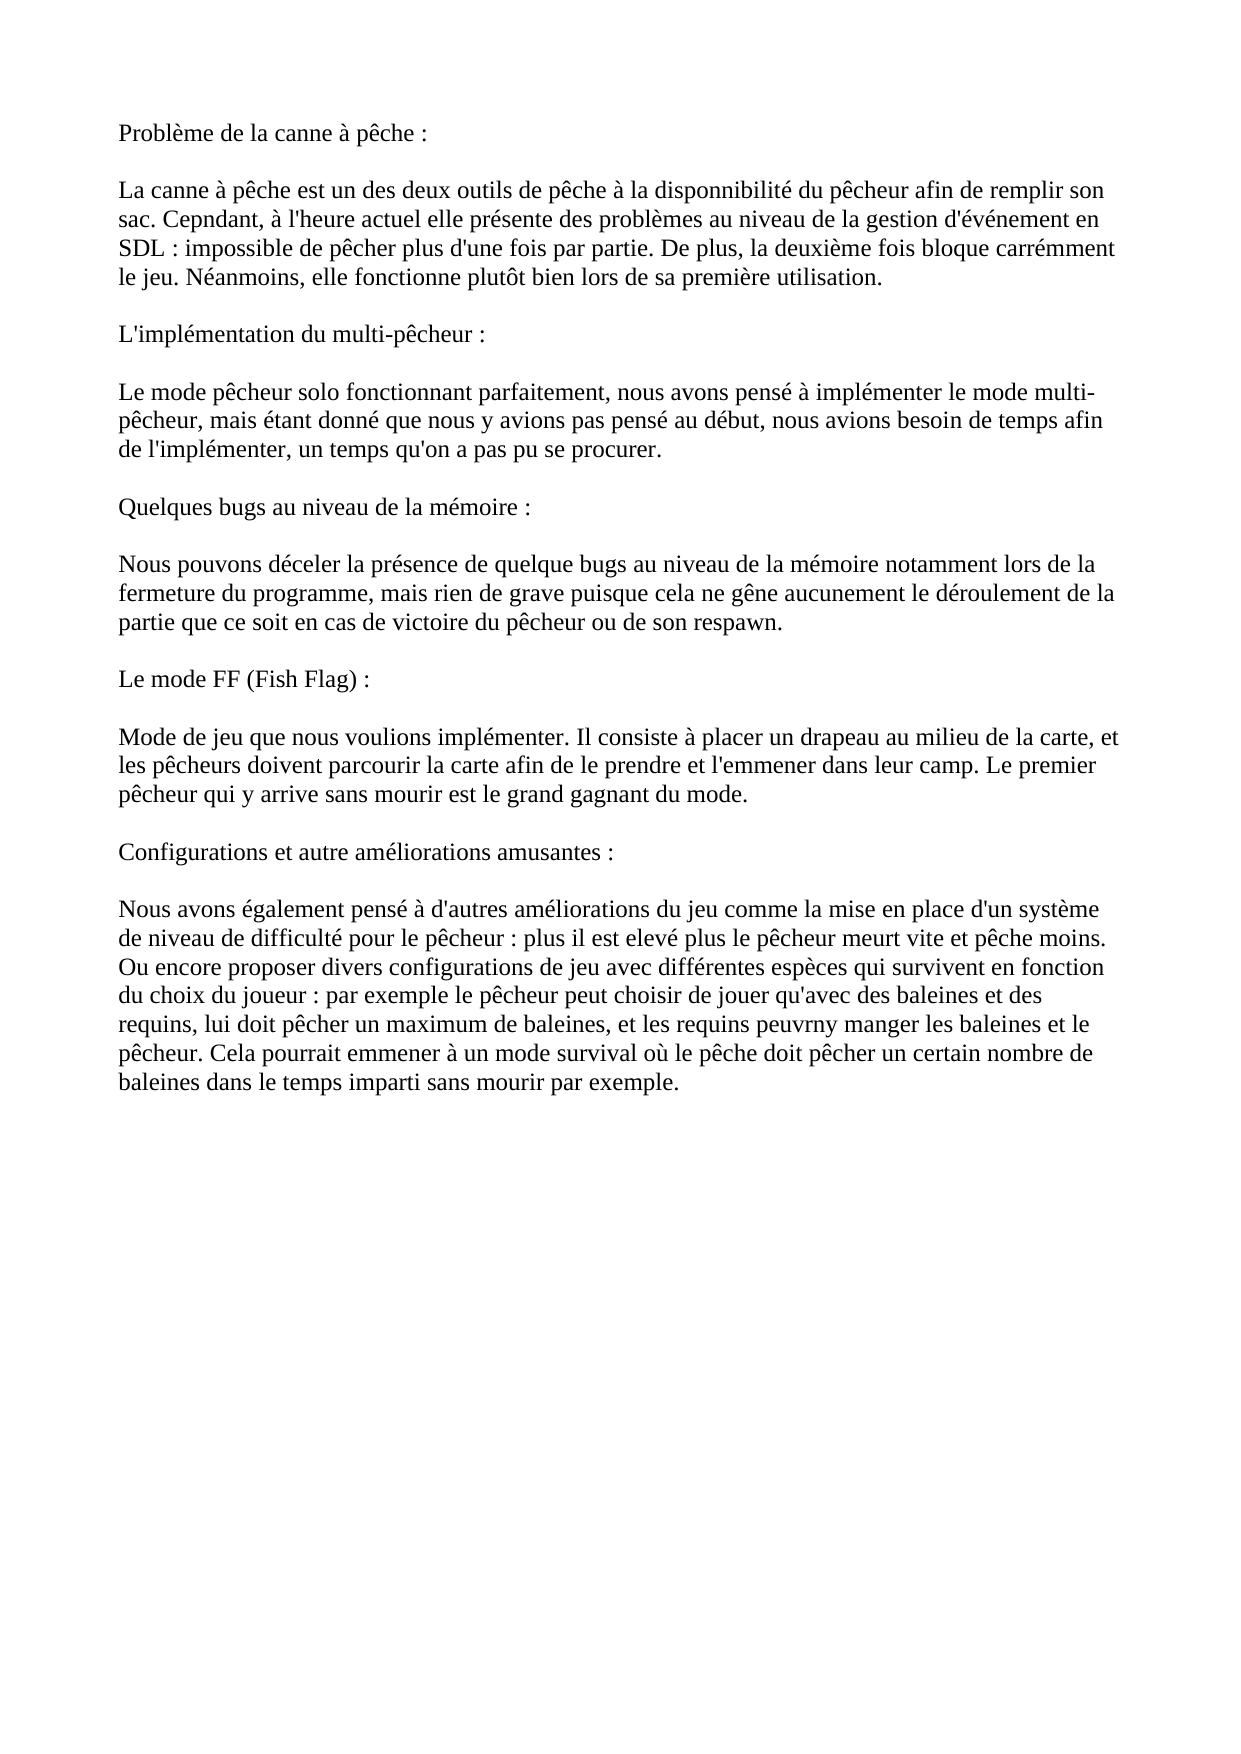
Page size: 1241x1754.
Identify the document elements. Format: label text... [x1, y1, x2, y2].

text Nous pouvons déceler la présence de quelque bugs au niveau de la mémoire notamment lors de la fermeture du programme, mais rien de grave puisque cela ne gêne aucunement le déroulement de la partie que ce soit en cas de victoire du pêcheur ou de son respawn. [118, 549, 1122, 636]
text Nous avons également pensé à d'autres améliorations du jeu comme la mise en place d'un système de niveau de difficulté pour le pêcheur : plus il est elevé plus le pêcheur meurt vite et pêche moins. Ou encore proposer divers configurations de jeu avec différentes espèces qui survivent en fonction du choix du joueur : par exemple le pêcheur peut choisir de jouer qu'avec des baleines et des requins, lui doit pêcher un maximum de baleines, et les requins peuvrny manger les baleines et le pêcheur. Cela pourrait emmener à un mode survival où le pêche doit pêcher un certain nombre de baleines dans le temps imparti sans mourir par exemple. [118, 894, 1122, 1096]
text Mode de jeu que nous voulions implémenter. Il consiste à placer un drapeau au milieu de la carte, et les pêcheurs doivent parcourir la carte afin de le prendre et l'emmener dans leur camp. Le premier pêcheur qui y arrive sans mourir est le grand gagnant du mode. [118, 722, 1122, 808]
text Le mode FF (Fish Flag) : [118, 664, 1122, 693]
text Quelques bugs au niveau de la mémoire : [118, 492, 1122, 521]
text Le mode pêcheur solo fonctionnant parfaitement, nous avons pensé à implémenter le mode multi-pêcheur, mais étant donné que nous y avions pas pensé au début, nous avions besoin de temps afin de l'implémenter, un temps qu'on a pas pu se procurer. [118, 377, 1122, 463]
text L'implémentation du multi-pêcheur : [118, 319, 1122, 348]
text La canne à pêche est un des deux outils de pêche à la disponnibilité du pêcheur afin de remplir son sac. Cepndant, à l'heure actuel elle présente des problèmes au niveau de la gestion d'événement en SDL : impossible de pêcher plus d'une fois par partie. De plus, la deuxième fois bloque carrémment le jeu. Néanmoins, elle fonctionne plutôt bien lors de sa première utilisation. [118, 176, 1122, 291]
text Configurations et autre améliorations amusantes : [118, 837, 1122, 866]
text Problème de la canne à pêche : [118, 118, 1122, 147]
